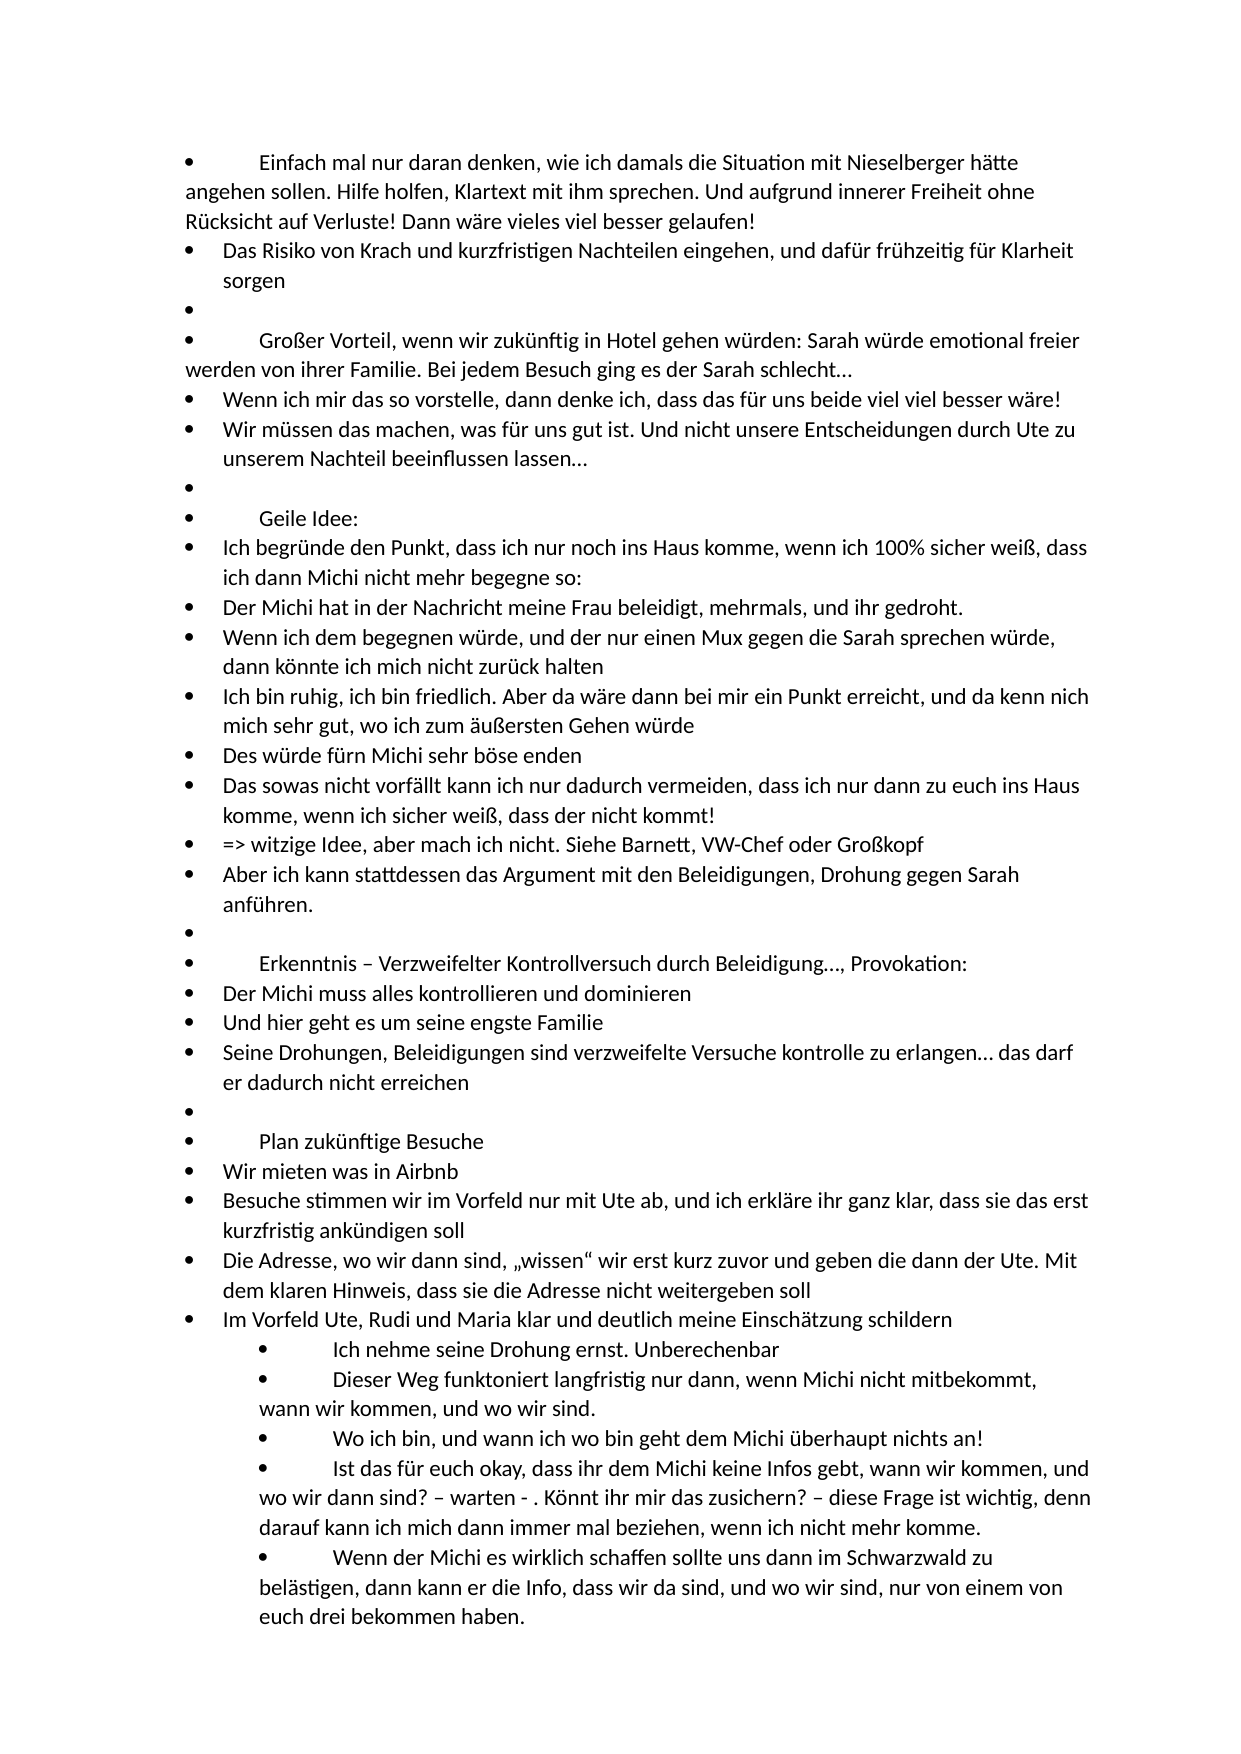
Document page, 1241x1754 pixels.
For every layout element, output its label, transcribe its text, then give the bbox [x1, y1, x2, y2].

list Wenn ich dem begegnen würde, und der nur einen Mux gegen die Sarah sprechen würde, dann könnte ich mich nicht zurück halten [185, 623, 1093, 680]
list Im Vorfeld Ute, Rudi und Maria klar und deutlich meine Einschätzung schildern [185, 1305, 1093, 1333]
list Ich begründe den Punkt, dass ich nur noch ins Haus komme, wenn ich 100% sicher weiß, dass ich dann Michi nicht mehr begegne so: [185, 533, 1093, 591]
list Die Adresse, wo wir dann sind, „wissen“ wir erst kurz zuvor und geben die dann der Ute. Mit dem klaren Hinweis, dass sie die Adresse nicht weitergeben soll [185, 1246, 1093, 1304]
list Erkenntnis – Verzweifelter Kontrollversuch durch Beleidigung…, Provokation: [185, 949, 1093, 977]
list Plan zukünftige Besuche [185, 1127, 1093, 1155]
list Dieser Weg funktoniert langfristig nur dann, wenn Michi nicht mitbekommt, wann wir kommen, und wo wir sind. [259, 1365, 1093, 1422]
list Besuche stimmen wir im Vorfeld nur mit Ute ab, und ich erkläre ihr ganz klar, dass sie das erst kurzfristig ankündigen soll [185, 1187, 1093, 1244]
list Das sowas nicht vorfällt kann ich nur dadurch vermeiden, dass ich nur dann zu euch ins Haus komme, wenn ich sicher weiß, dass der nicht kommt! [185, 771, 1093, 829]
list Großer Vorteil, wenn wir zukünftig in Hotel gehen würden: Sarah würde emotional freier werden von ihrer Familie. Bei jedem Besuch ging es der Sarah schlecht… [185, 326, 1093, 383]
list Einfach mal nur daran denken, wie ich damals die Situation mit Nieselberger hätte angehen sollen. Hilfe holfen, Klartext mit ihm sprechen. Und aufgrund innerer Freiheit ohne Rücksicht auf Verluste! Dann wäre vieles viel besser gelaufen! [185, 148, 1093, 235]
list Aber ich kann stattdessen das Argument mit den Beleidigungen, Drohung gegen Sarah anführen. [185, 860, 1093, 918]
list Wenn der Michi es wirklich schaffen sollte uns dann im Schwarzwald zu belästigen, dann kann er die Info, dass wir da sind, und wo wir sind, nur von einem von euch drei bekommen haben. [259, 1543, 1093, 1630]
list => witzige Idee, aber mach ich nicht. Siehe Barnett, VW-Chef oder Großkopf [185, 830, 1093, 858]
list Wenn ich mir das so vorstelle, dann denke ich, dass das für uns beide viel viel besser wäre! [185, 385, 1093, 413]
list Ist das für euch okay, dass ihr dem Michi keine Infos gebt, wann wir kommen, und wo wir dann sind? – warten - . Könnt ihr mir das zusichern? – diese Frage ist wichtig, denn darauf kann ich mich dann immer mal beziehen, wenn ich nicht mehr komme. [259, 1454, 1093, 1541]
list Und hier geht es um seine engste Familie [185, 1008, 1093, 1037]
list Des würde fürn Michi sehr böse enden [185, 741, 1093, 769]
list Wir mieten was in Airbnb [185, 1157, 1093, 1185]
list Seine Drohungen, Beleidigungen sind verzweifelte Versuche kontrolle zu erlangen… das darf er dadurch nicht erreichen [185, 1038, 1093, 1096]
list Wir müssen das machen, was für uns gut ist. Und nicht unsere Entscheidungen durch Ute zu unserem Nachteil beeinflussen lassen… [185, 415, 1093, 472]
list Das Risiko von Krach und kurzfristigen Nachteilen eingehen, und dafür frühzeitig für Klarheit sorgen [185, 237, 1093, 294]
list Der Michi muss alles kontrollieren und dominieren [185, 979, 1093, 1007]
list Der Michi hat in der Nachricht meine Frau beleidigt, mehrmals, und ihr gedroht. [185, 593, 1093, 621]
list Geile Idee: [185, 504, 1093, 532]
list Ich nehme seine Drohung ernst. Unberechenbar [259, 1335, 1093, 1363]
list Wo ich bin, und wann ich wo bin geht dem Michi überhaupt nichts an! [259, 1424, 1093, 1452]
list Ich bin ruhig, ich bin friedlich. Aber da wäre dann bei mir ein Punkt erreicht, und da kenn nich mich sehr gut, wo ich zum äußersten Gehen würde [185, 682, 1093, 740]
